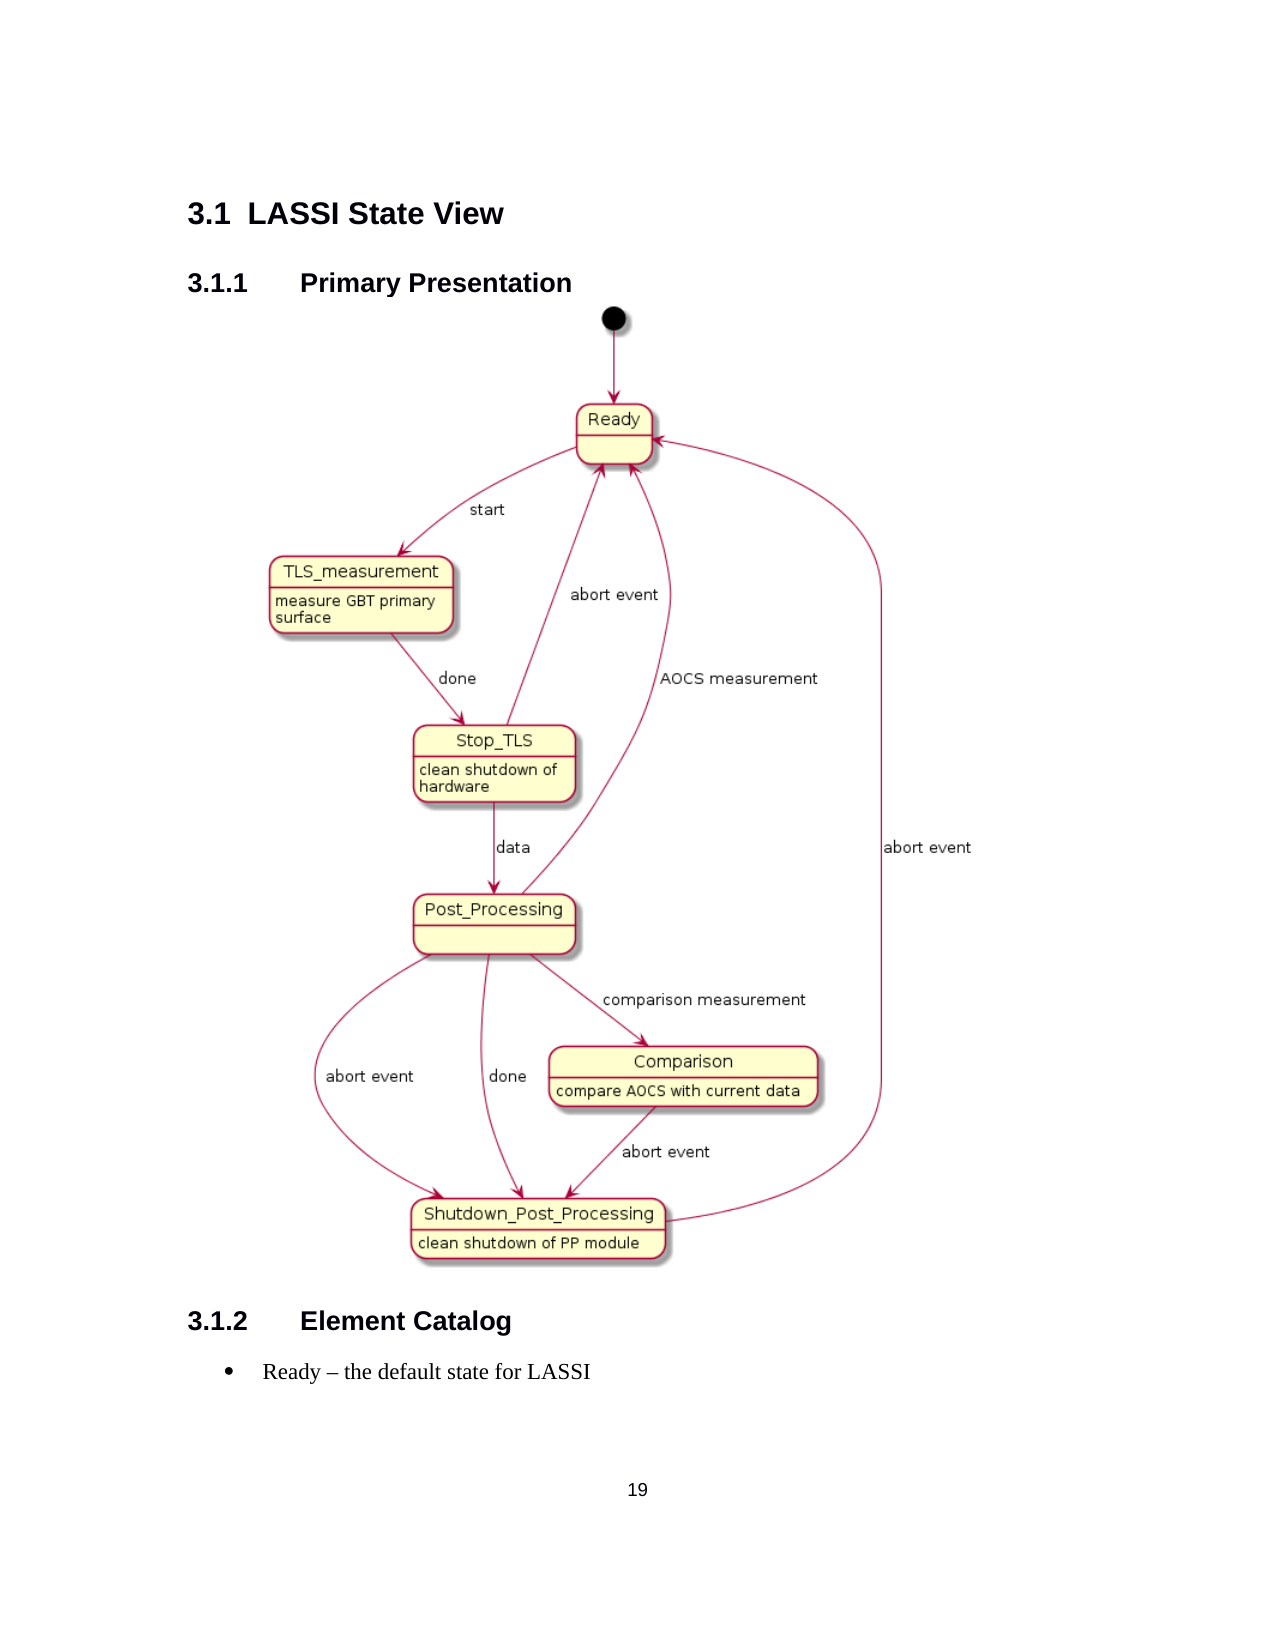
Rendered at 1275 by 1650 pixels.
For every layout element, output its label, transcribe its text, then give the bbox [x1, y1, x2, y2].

subtitle Element Catalog [187, 1301, 1087, 1336]
list Ready – the default state for LASSI [225, 1353, 1087, 1384]
subtitle Primary Presentation [187, 262, 1087, 1270]
picture [262, 297, 983, 1270]
subtitle LASSI State View [187, 192, 1087, 231]
